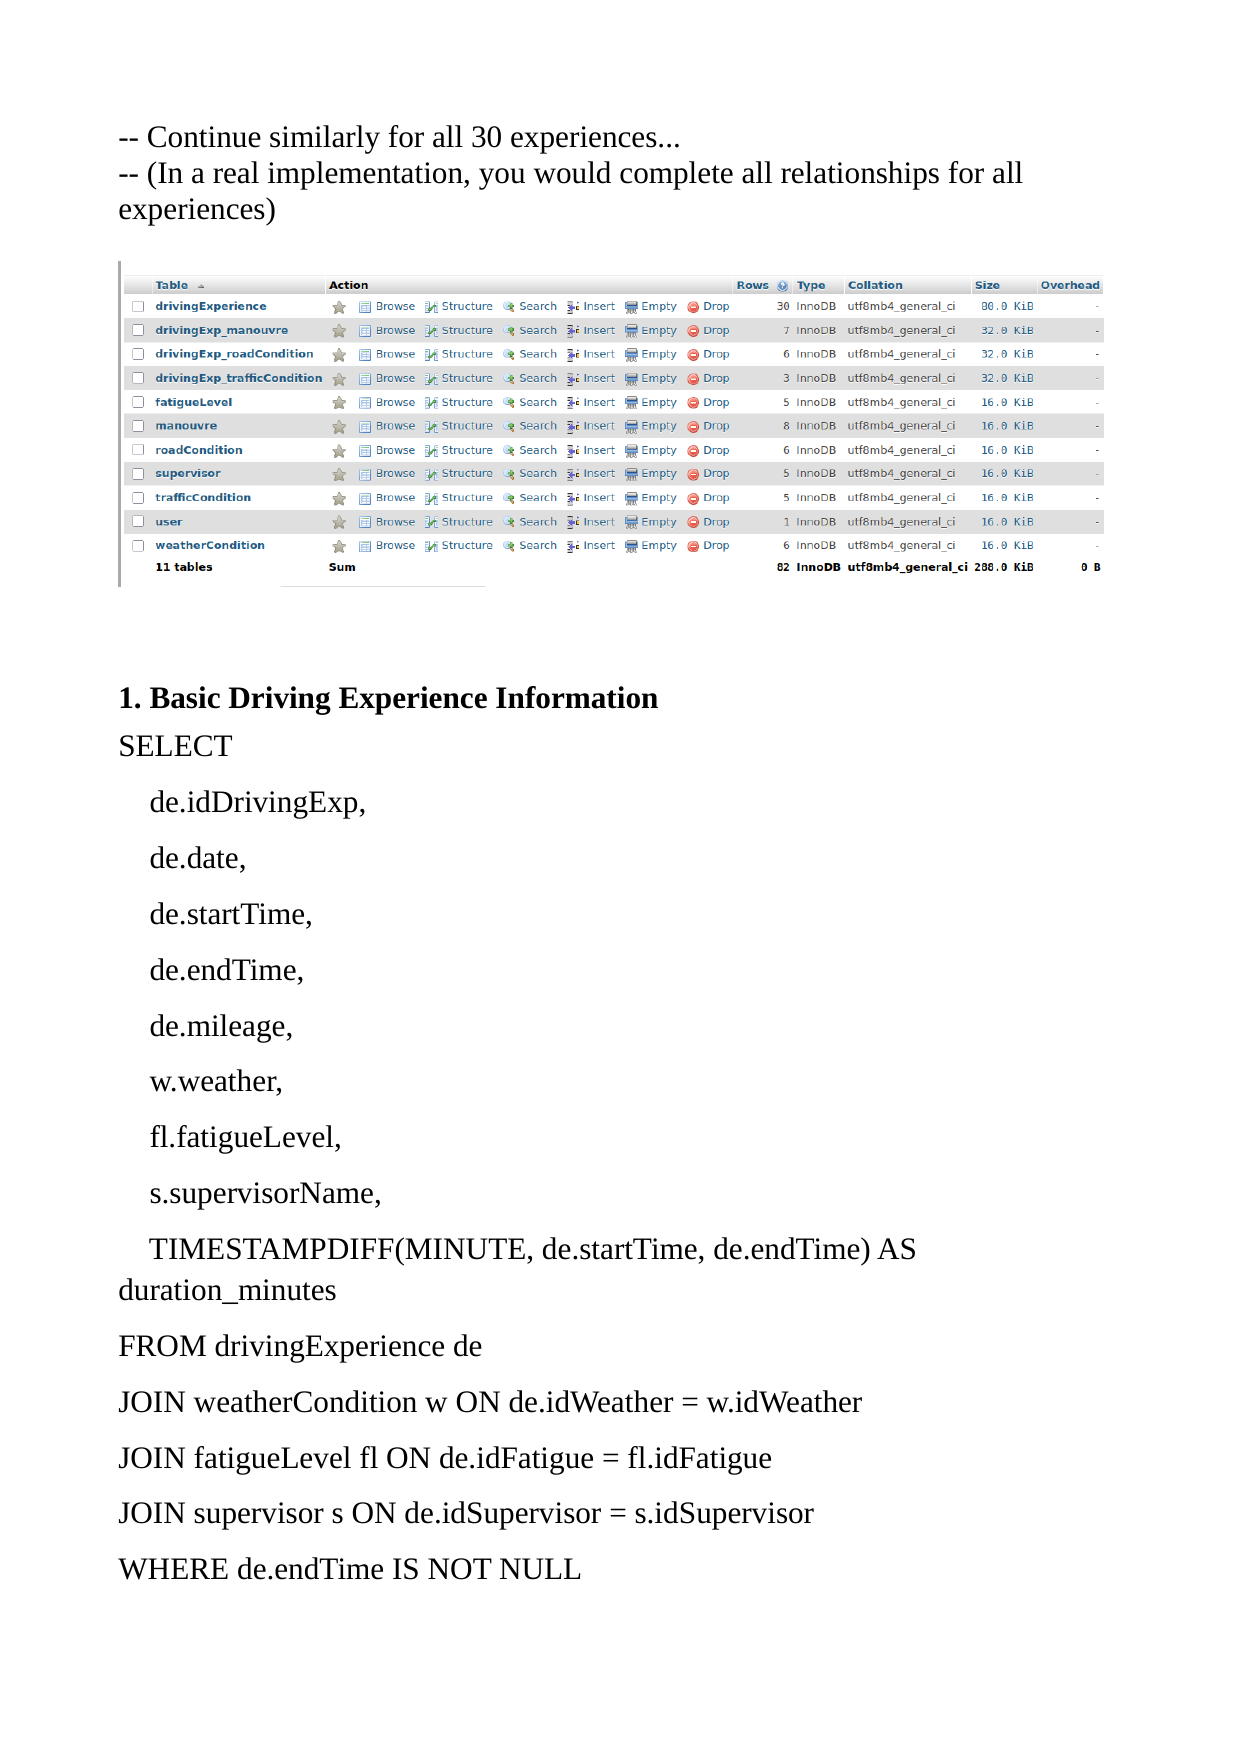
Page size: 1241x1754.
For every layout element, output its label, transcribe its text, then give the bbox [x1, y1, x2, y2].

text de.endTime, [118, 951, 1122, 987]
subtitle 1. Basic Driving Experience Information [118, 679, 1122, 715]
text s.supervisorName, [118, 1174, 1122, 1210]
text JOIN fatigueLevel fl ON de.idFatigue = fl.idFatigue [118, 1439, 1122, 1475]
text SELECT [118, 728, 1122, 763]
text FROM drivingExperience de [118, 1327, 1122, 1363]
text JOIN supervisor s ON de.idSupervisor = s.idSupervisor [118, 1495, 1122, 1531]
text de.mileage, [118, 1007, 1122, 1043]
text w.weather, [118, 1063, 1122, 1098]
text de.date, [118, 839, 1122, 875]
text WHERE de.endTime IS NOT NULL [118, 1551, 1122, 1586]
text -- Continue similarly for all 30 experiences... [118, 118, 1122, 154]
text JOIN weatherCondition w ON de.idWeather = w.idWeather [118, 1383, 1122, 1419]
text -- (In a real implementation, you would complete all relationships for all experiences) [118, 154, 1122, 261]
text de.idDrivingExp, [118, 783, 1122, 819]
text fl.fatigueLevel, [118, 1118, 1122, 1154]
text TIMESTAMPDIFF(MINUTE, de.startTime, de.endTime) AS duration_minutes [118, 1230, 1122, 1307]
picture [118, 261, 1123, 587]
text de.startTime, [118, 895, 1122, 931]
